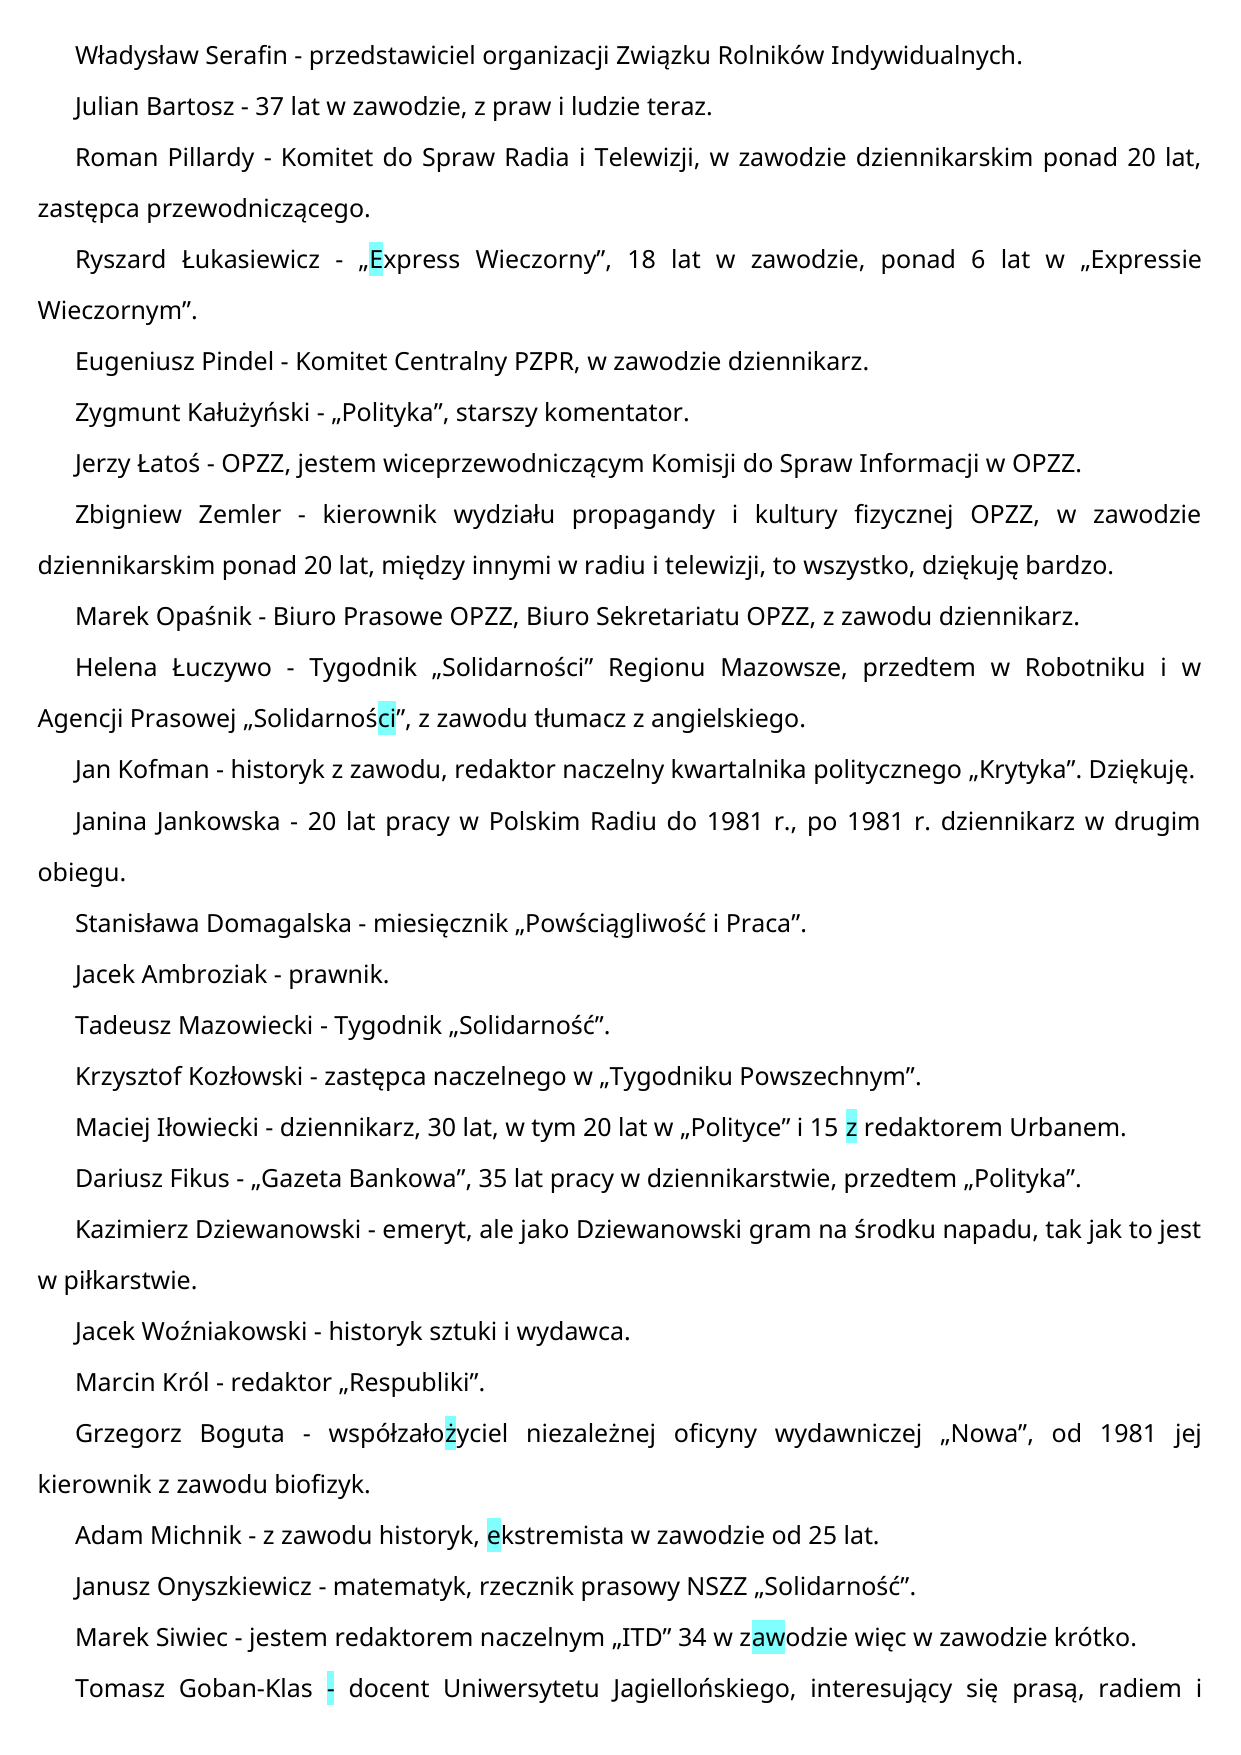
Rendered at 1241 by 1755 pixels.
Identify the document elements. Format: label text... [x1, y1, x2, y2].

text Ryszard Łukasiewicz - „Express Wieczorny”, 18 lat w zawodzie, ponad 6 lat w „Expressie Wieczornym”. [37, 242, 1203, 327]
text Stanisława Domagalska - miesięcznik „Powściągliwość i Praca”. [37, 905, 1203, 939]
text Zbigniew Zemler - kierownik wydziału propagandy i kultury fizycznej OPZZ, w zawodzie dziennikarskim ponad 20 lat, między innymi w radiu i telewizji, to wszystko, dziękuję bardzo. [37, 497, 1203, 582]
text Jan Kofman - historyk z zawodu, redaktor naczelny kwartalnika politycznego „Krytyka”. Dziękuję. [37, 752, 1203, 786]
text Jerzy Łatoś - OPZZ, jestem wiceprzewodniczącym Komisji do Spraw Informacji w OPZZ. [37, 446, 1203, 480]
text Marek Opaśnik - Biuro Prasowe OPZZ, Biuro Sekretariatu OPZZ, z zawodu dziennikarz. [37, 599, 1203, 633]
text Zygmunt Kałużyński - „Polityka”, starszy komentator. [37, 395, 1203, 429]
text Jacek Woźniakowski - historyk sztuki i wydawca. [37, 1313, 1203, 1348]
text Grzegorz Boguta - współzałożyciel niezależnej oficyny wydawniczej „Nowa”, od 1981 jej kierownik z zawodu biofizyk. [37, 1416, 1203, 1501]
text Władysław Serafin - przedstawiciel organizacji Związku Rolników Indywidualnych. [37, 37, 1203, 72]
text Roman Pillardy - Komitet do Spraw Radia i Telewizji, w zawodzie dziennikarskim ponad 20 lat, zastępca przewodniczącego. [37, 139, 1203, 225]
text Eugeniusz Pindel - Komitet Centralny PZPR, w zawodzie dziennikarz. [37, 344, 1203, 378]
text Tomasz Goban-Klas - docent Uniwersytetu Jagiellońskiego, interesujący się prasą, radiem i [37, 1671, 1203, 1705]
text Krzysztof Kozłowski - zastępca naczelnego w „Tygodniku Powszechnym”. [37, 1058, 1203, 1092]
text Marek Siwiec - jestem redaktorem naczelnym „ITD” 34 w zawodzie więc w zawodzie krótko. [37, 1620, 1203, 1654]
text Jacek Ambroziak - prawnik. [37, 956, 1203, 990]
text Tadeusz Mazowiecki - Tygodnik „Solidarność”. [37, 1007, 1203, 1041]
text Adam Michnik - z zawodu historyk, ekstremista w zawodzie od 25 lat. [37, 1518, 1203, 1552]
text Helena Łuczywo - Tygodnik „Solidarności” Regionu Mazowsze, przedtem w Robotniku i w Agencji Prasowej „Solidarności”, z zawodu tłumacz z angielskiego. [37, 650, 1203, 735]
text Dariusz Fikus - „Gazeta Bankowa”, 35 lat pracy w dziennikarstwie, przedtem „Polityka”. [37, 1160, 1203, 1194]
text Maciej Iłowiecki - dziennikarz, 30 lat, w tym 20 lat w „Polityce” i 15 z redaktorem Urbanem. [37, 1109, 1203, 1143]
text Janusz Onyszkiewicz - matematyk, rzecznik prasowy NSZZ „Solidarność”. [37, 1569, 1203, 1603]
text Kazimierz Dziewanowski - emeryt, ale jako Dziewanowski gram na środku napadu, tak jak to jest w piłkarstwie. [37, 1211, 1203, 1297]
text Janina Jankowska - 20 lat pracy w Polskim Radiu do 1981 r., po 1981 r. dziennikarz w drugim obiegu. [37, 803, 1203, 888]
text Marcin Król - redaktor „Respubliki”. [37, 1364, 1203, 1399]
text Julian Bartosz - 37 lat w zawodzie, z praw i ludzie teraz. [37, 88, 1203, 123]
